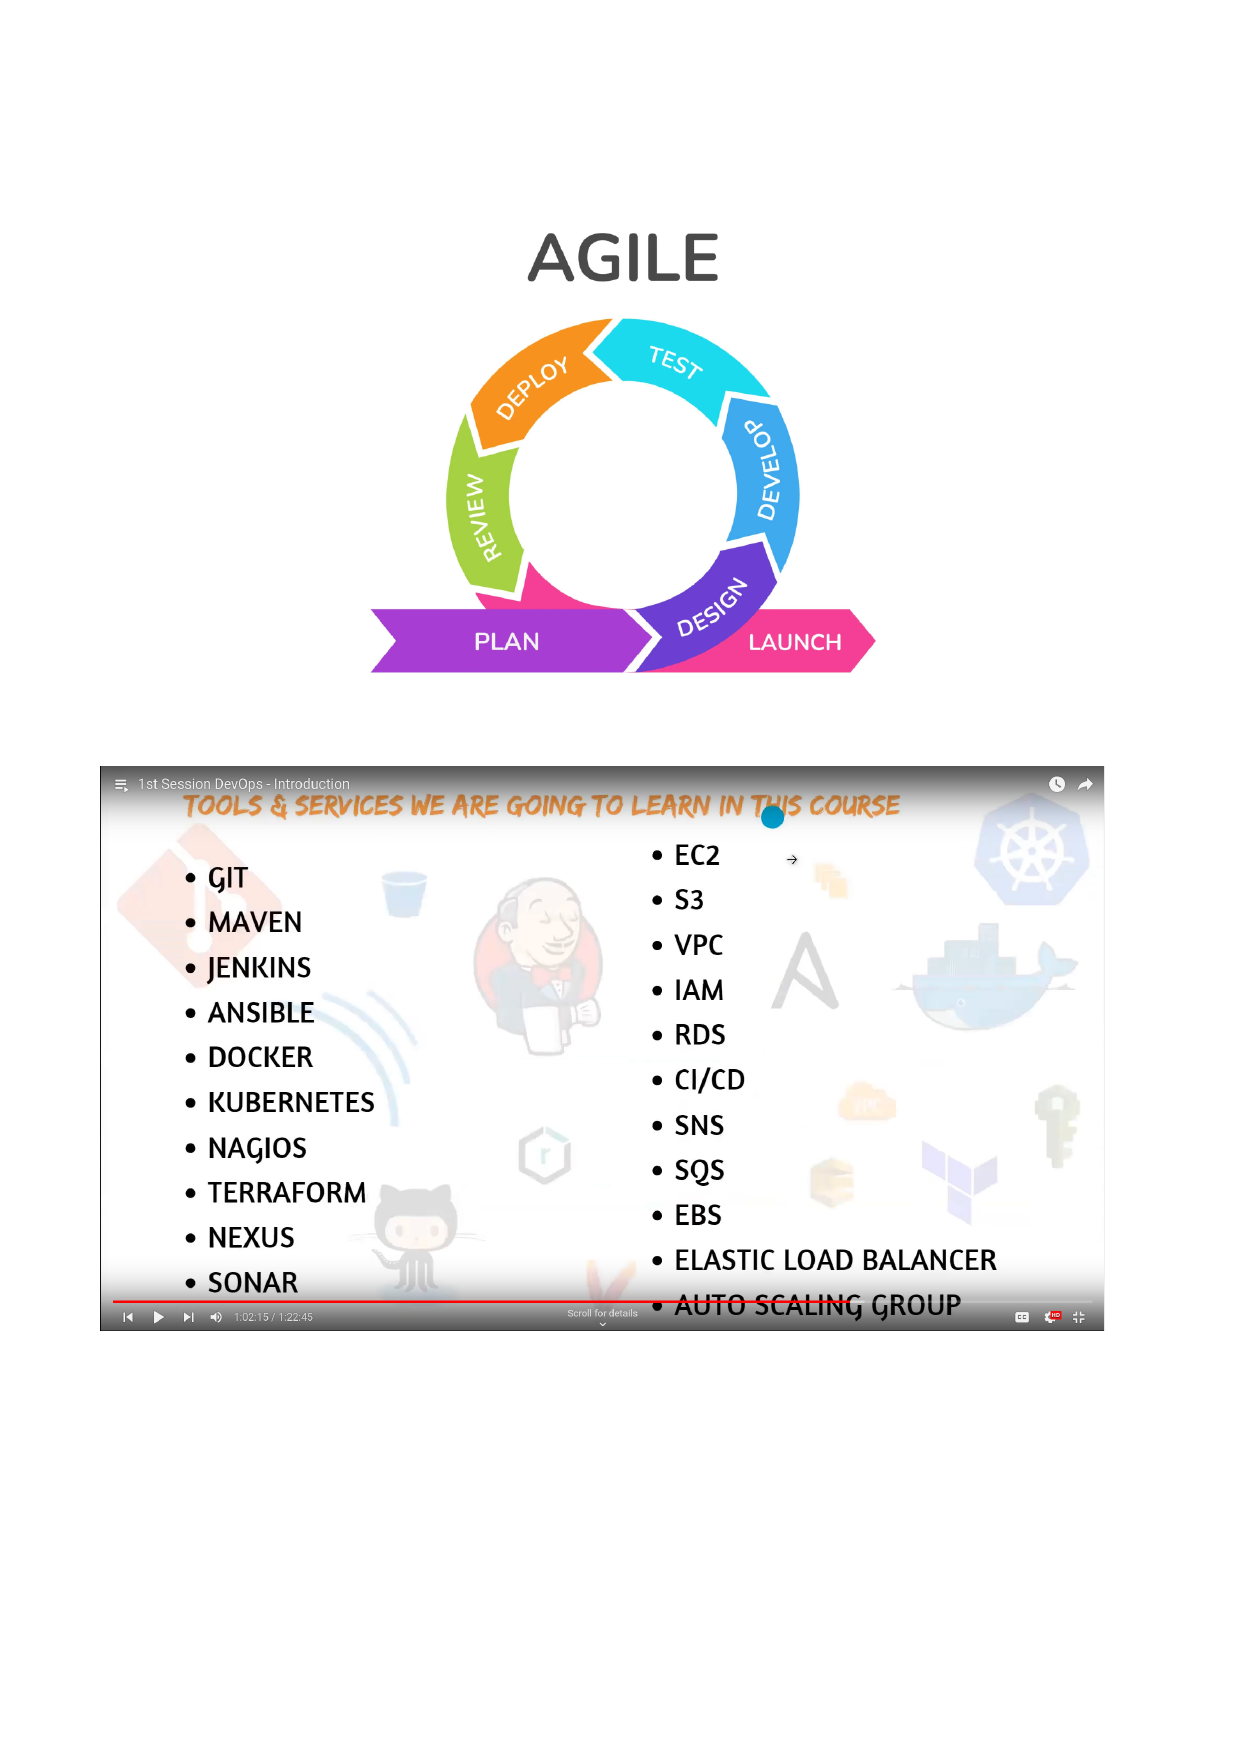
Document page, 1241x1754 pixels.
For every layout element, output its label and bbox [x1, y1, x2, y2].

picture [100, 766, 1105, 1331]
picture [177, 210, 1069, 705]
